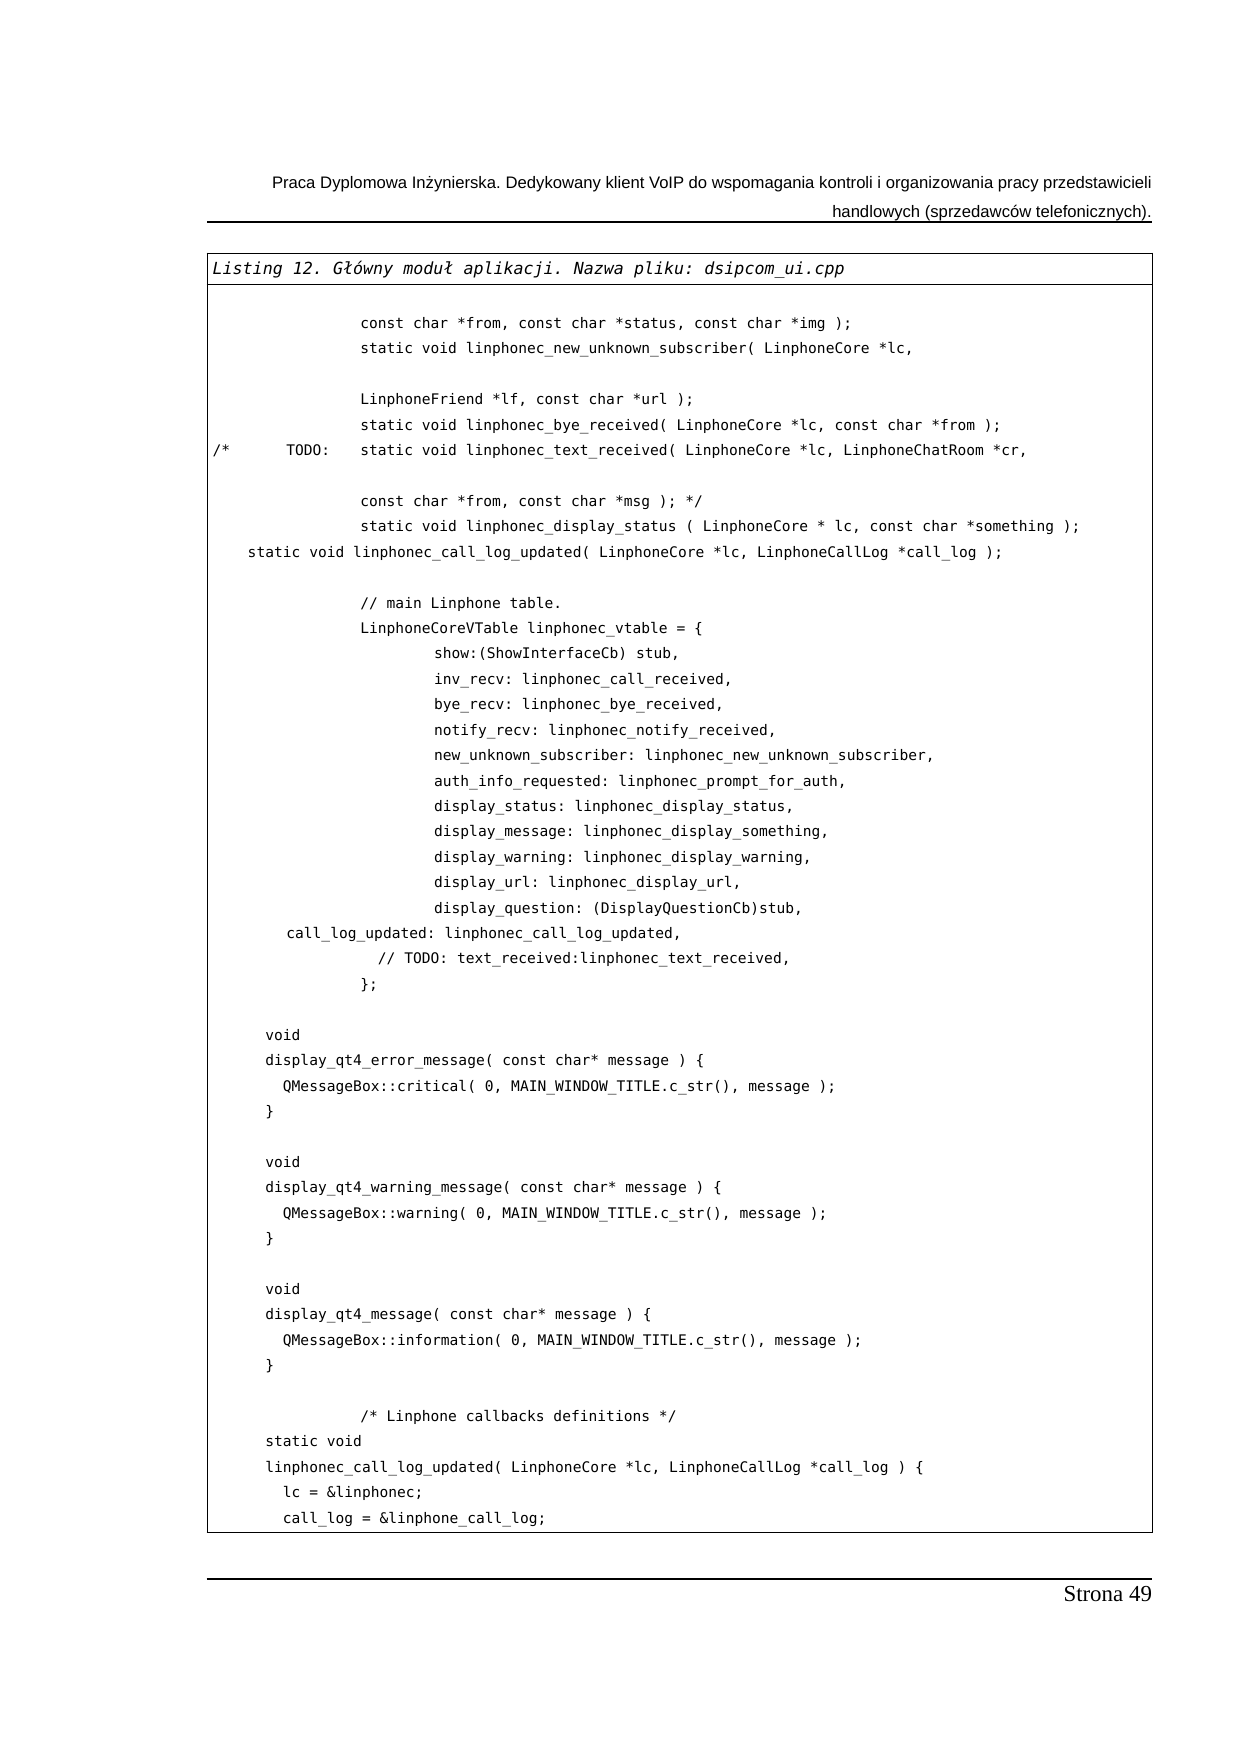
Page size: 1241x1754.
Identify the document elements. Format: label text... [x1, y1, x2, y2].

table_cell const char *from, const char *status, const char *img ); static void linphonec_new_unknown_subscriber( LinphoneCore *lc, LinphoneFriend *lf, const char *url ); static void linphonec_bye_received( LinphoneCore *lc, const char *from ); /* TODO: static void linphonec_text_received( LinphoneCore *lc, LinphoneChatRoom *cr, const char *from, const char *msg ); */ static void linphonec_display_status ( LinphoneCore * lc, const char *something ); static void linphonec_call_log_updated( LinphoneCore *lc, LinphoneCallLog *call_log ); // main Linphone table. LinphoneCoreVTable linphonec_vtable = { show:(ShowInterfaceCb) stub, inv_recv: linphonec_call_received, bye_recv: linphonec_bye_received, notify_recv: linphonec_notify_received, new_unknown_subscriber: linphonec_new_unknown_subscriber, auth_info_requested: linphonec_prompt_for_auth, display_status: linphonec_display_status, display_message: linphonec_display_something, display_warning: linphonec_display_warning, display_url: linphonec_display_url, display_question: (DisplayQuestionCb)stub, call_log_updated: linphonec_call_log_updated, // TODO: text_received:linphonec_text_received, }; void display_qt4_error_message( const char* message ) { QMessageBox::critical( 0, MAIN_WINDOW_TITLE.c_str(), message ); } void display_qt4_warning_message( const char* message ) { QMessageBox::warning( 0, MAIN_WINDOW_TITLE.c_str(), message ); } void display_qt4_message( const char* message ) { QMessageBox::information( 0, MAIN_WINDOW_TITLE.c_str(), message ); } /* Linphone callbacks definitions */ static void linphonec_call_log_updated( LinphoneCore *lc, LinphoneCallLog *call_log ) { lc = &linphonec; call_log = &linphone_call_log; [208, 285, 1152, 1532]
table_header Listing 12. Główny moduł aplikacji. Nazwa pliku: dsipcom_ui.cpp [208, 254, 1152, 284]
